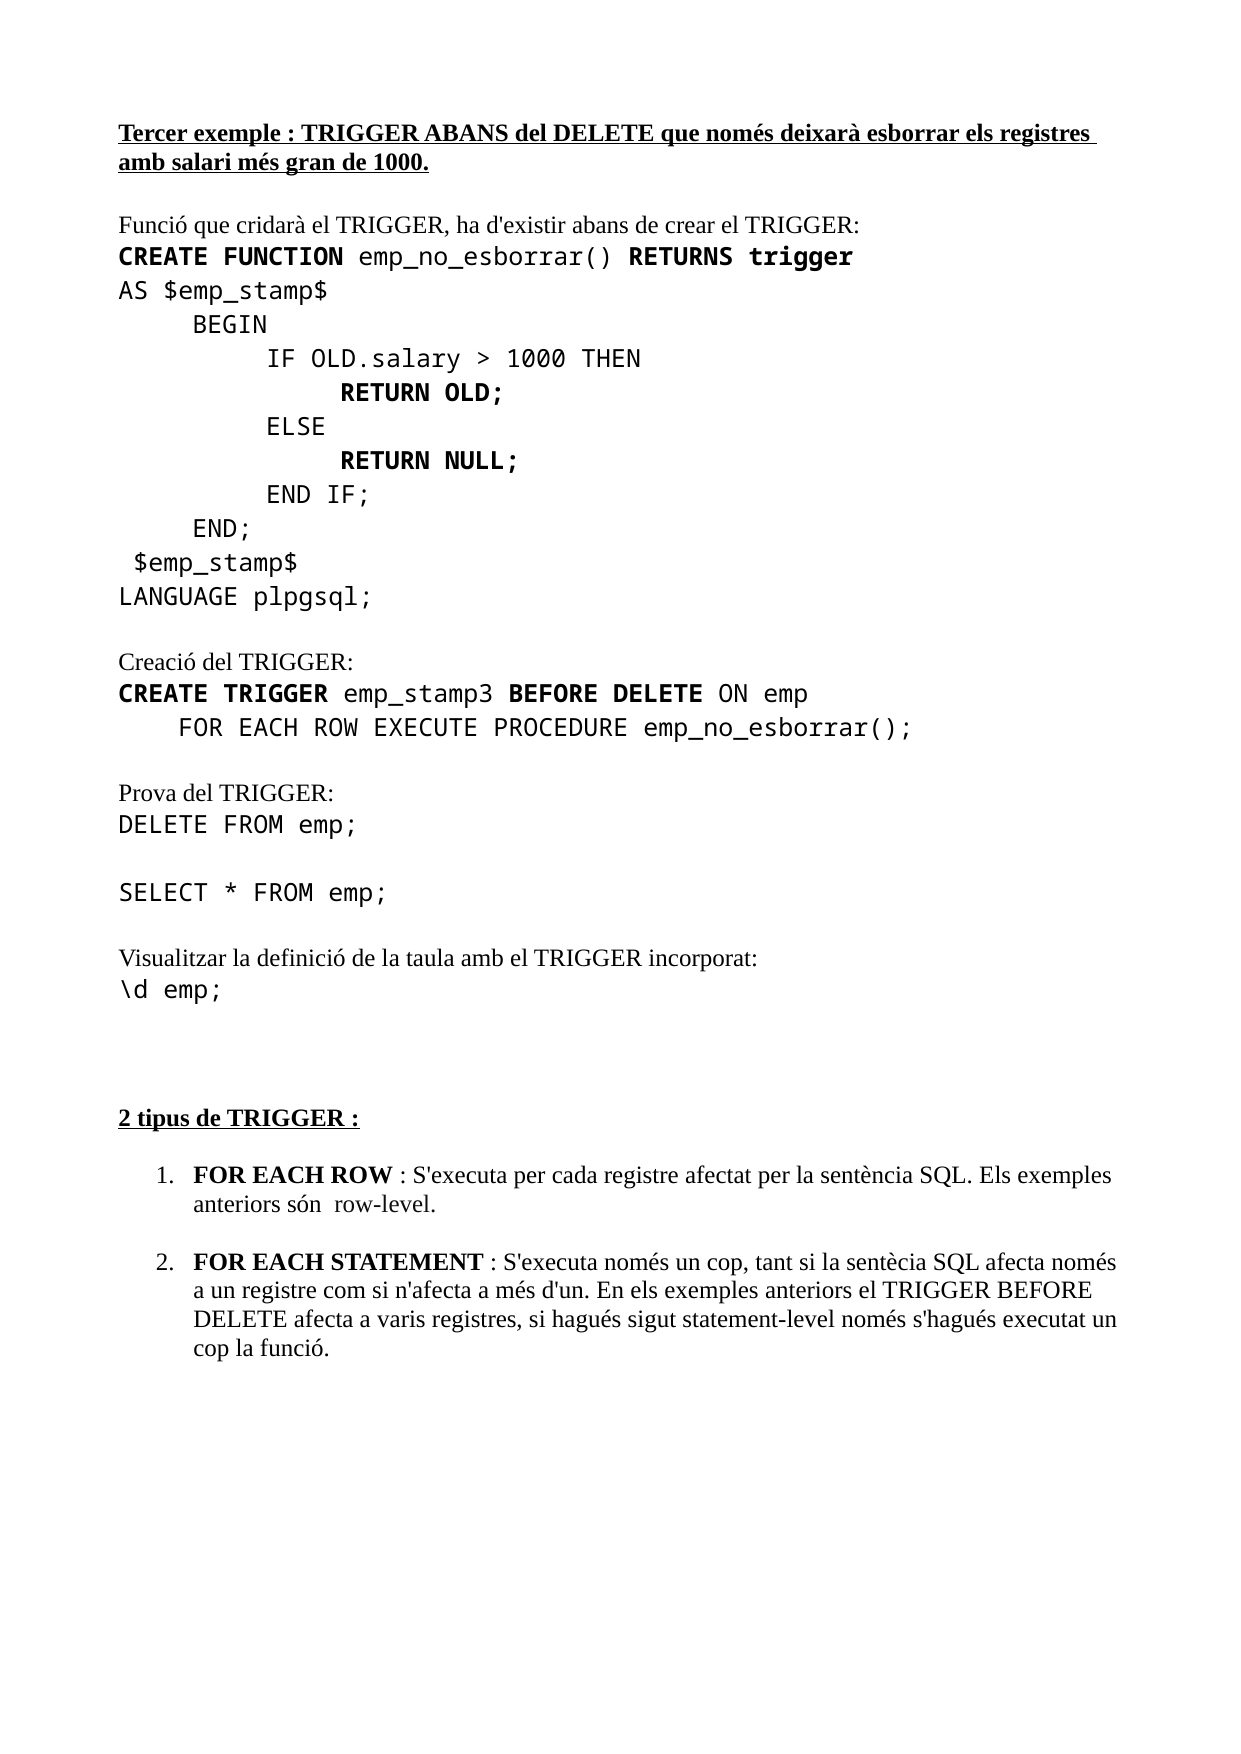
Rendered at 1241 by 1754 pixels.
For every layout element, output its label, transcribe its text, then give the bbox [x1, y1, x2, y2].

text Tercer exemple : TRIGGER ABANS del DELETE que només deixarà esborrar els registres amb salari més gran de 1000. [118, 118, 1122, 176]
text $emp_stamp$ [118, 545, 1122, 579]
text ELSE [118, 409, 1122, 443]
text Creació del TRIGGER: [118, 647, 1122, 676]
text DELETE FROM emp; [118, 807, 1122, 841]
text END; [118, 511, 1122, 545]
list FOR EACH STATEMENT : S'executa només un cop, tant si la sentècia SQL afecta només a un registre com si n'afecta a més d'un. En els exemples anteriors el TRIGGER BEFORE DELETE afecta a varis registres, si hagués sigut statement-level només s'hagués executat un cop la funció. [156, 1247, 1122, 1362]
text RETURN OLD; [118, 375, 1122, 409]
text END IF; [118, 477, 1122, 511]
text CREATE TRIGGER emp_stamp3 BEFORE DELETE ON emp [118, 676, 1122, 710]
text SELECT * FROM emp; [118, 875, 1122, 909]
text LANGUAGE plpgsql; [118, 579, 1122, 613]
text \d emp; [118, 972, 1122, 1006]
text CREATE FUNCTION emp_no_esborrar() RETURNS trigger [118, 238, 1122, 272]
text FOR EACH ROW EXECUTE PROCEDURE emp_no_esborrar(); [118, 710, 1122, 744]
text BEGIN [118, 307, 1122, 341]
text Funció que cridarà el TRIGGER, ha d'existir abans de crear el TRIGGER: [118, 210, 1122, 238]
list FOR EACH ROW : S'executa per cada registre afectat per la sentència SQL. Els exemples anteriors són row-level. [156, 1160, 1122, 1218]
text RETURN NULL; [118, 443, 1122, 477]
text Prova del TRIGGER: [118, 778, 1122, 807]
text AS $emp_stamp$ [118, 272, 1122, 307]
text Visualitzar la definició de la taula amb el TRIGGER incorporat: [118, 943, 1122, 972]
text 2 tipus de TRIGGER : [118, 1103, 1122, 1132]
text IF OLD.salary > 1000 THEN [118, 341, 1122, 375]
